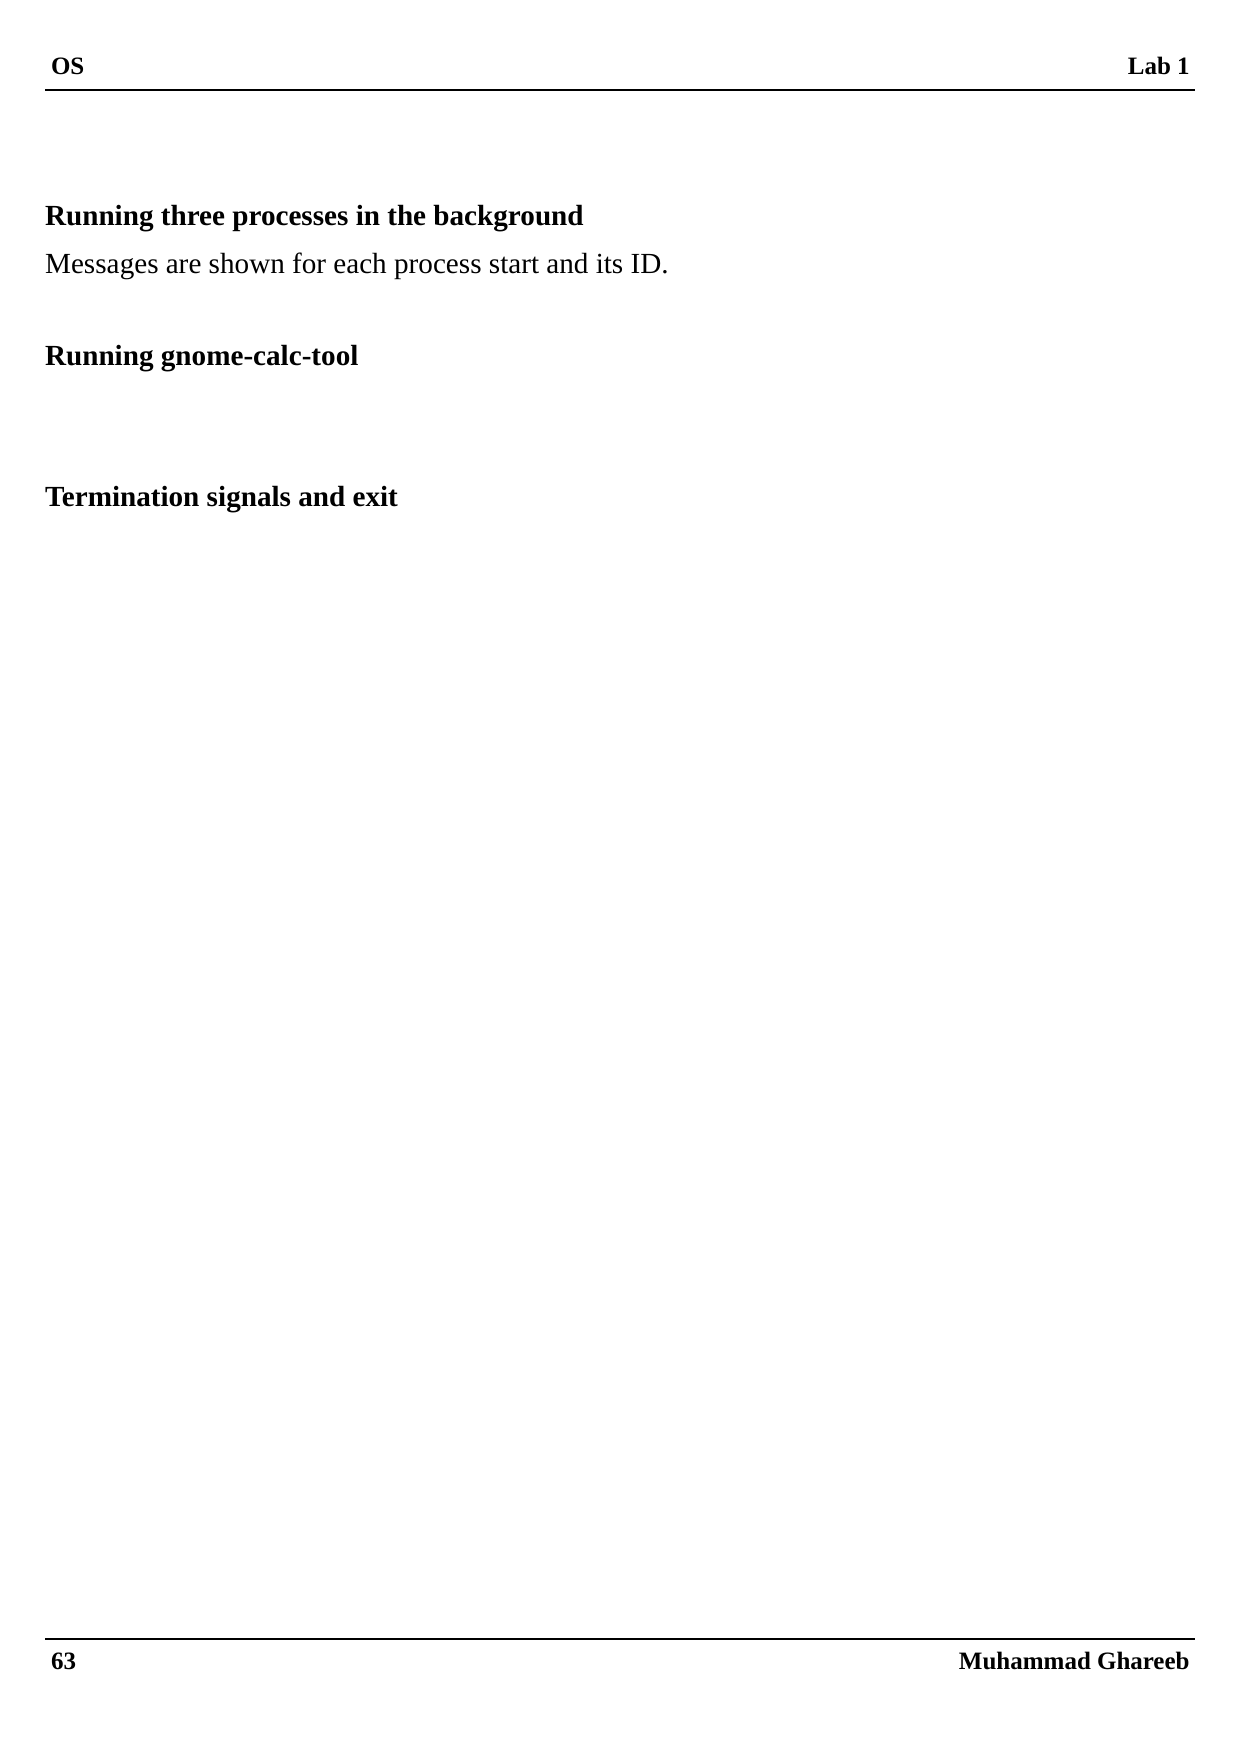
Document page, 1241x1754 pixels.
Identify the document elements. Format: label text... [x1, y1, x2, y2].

text Running three processes in the background [45, 198, 1195, 231]
text Messages are shown for each process start and its ID. [45, 246, 1195, 280]
text Running gnome-calc-tool [45, 338, 1195, 372]
text Termination signals and exit [45, 479, 1195, 513]
